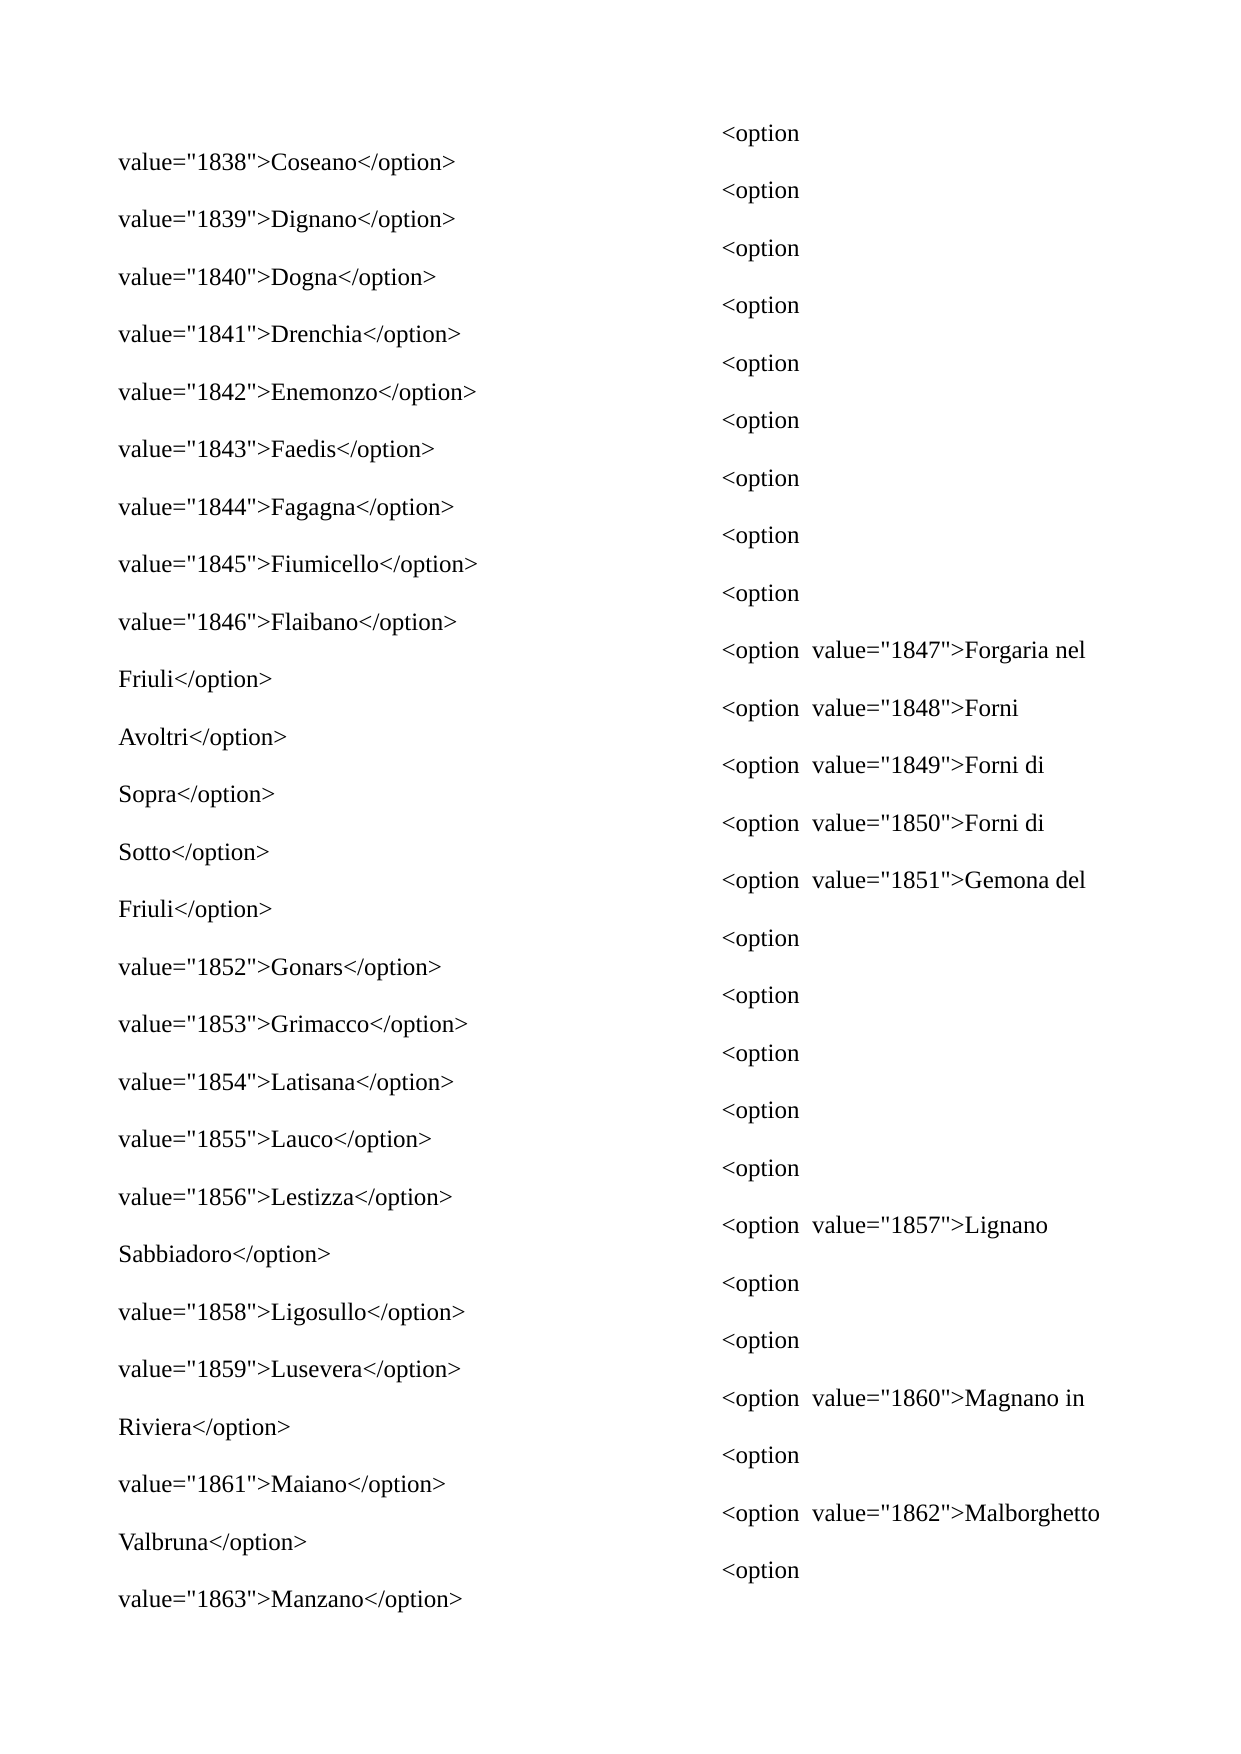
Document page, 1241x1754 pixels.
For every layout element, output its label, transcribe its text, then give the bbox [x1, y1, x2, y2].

text <option value="1838">Coseano</option> <option value="1839">Dignano</option> <option value="1840">Dogna</option> <option value="1841">Drenchia</option> <option value="1842">Enemonzo</option> <option value="1843">Faedis</option> <option value="1844">Fagagna</option> <option value="1845">Fiumicello</option> <option value="1846">Flaibano</option> <option value="1847">Forgaria nel Friuli</option> <option value="1848">Forni Avoltri</option> <option value="1849">Forni di Sopra</option> <option value="1850">Forni di Sotto</option> <option value="1851">Gemona del Friuli</option> <option value="1852">Gonars</option> <option value="1853">Grimacco</option> <option value="1854">Latisana</option> <option value="1855">Lauco</option> <option value="1856">Lestizza</option> <option value="1857">Lignano Sabbiadoro</option> <option value="1858">Ligosullo</option> <option value="1859">Lusevera</option> <option value="1860">Magnano in Riviera</option> <option value="1861">Maiano</option> <option value="1862">Malborghetto Valbruna</option> <option value="1863">Manzano</option> [118, 118, 1122, 1613]
